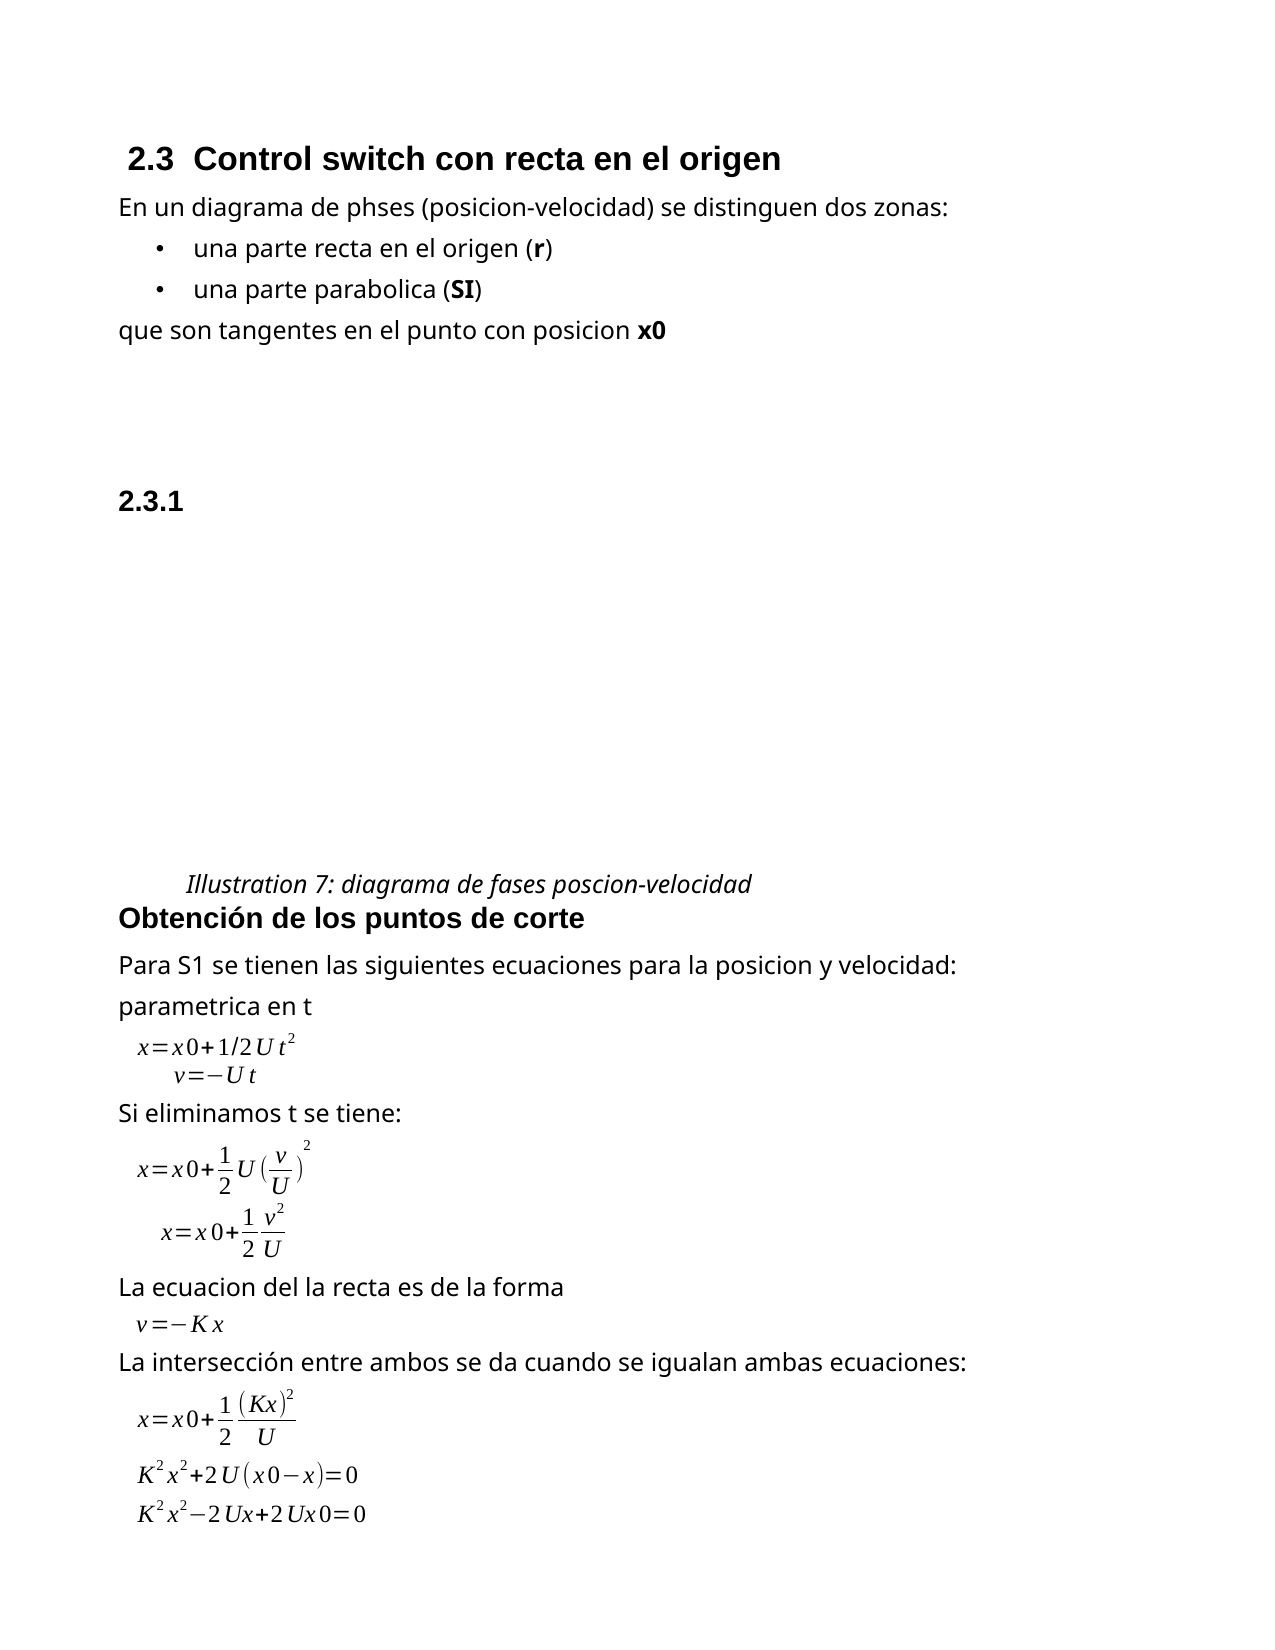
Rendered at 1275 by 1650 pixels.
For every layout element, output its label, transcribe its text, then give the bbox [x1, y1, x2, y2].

text La intersección entre ambos se da cuando se igualan ambas ecuaciones: [118, 1345, 1157, 1379]
text Para S1 se tienen las siguientes ecuaciones para la posicion y velocidad: [118, 947, 1157, 981]
subtitle Obtención de los puntos de corte [118, 450, 1157, 935]
text Si eliminamos t se tiene: [118, 1096, 1157, 1130]
list una parte recta en el origen (r) [156, 231, 1157, 265]
text que son tangentes en el punto con posicion x0 [118, 313, 1157, 347]
text En un diagrama de phses (posicion-velocidad) se distinguen dos zonas: [118, 190, 1157, 224]
text parametrica en t [118, 988, 1157, 1022]
text La ecuacion del la recta es de la forma [118, 1269, 1157, 1304]
text Illustration 7: diagrama de fases poscion-velocidad [186, 407, 1089, 901]
subtitle Control switch con recta en el origen [118, 139, 1157, 178]
list una parte parabolica (SI) [156, 272, 1157, 306]
